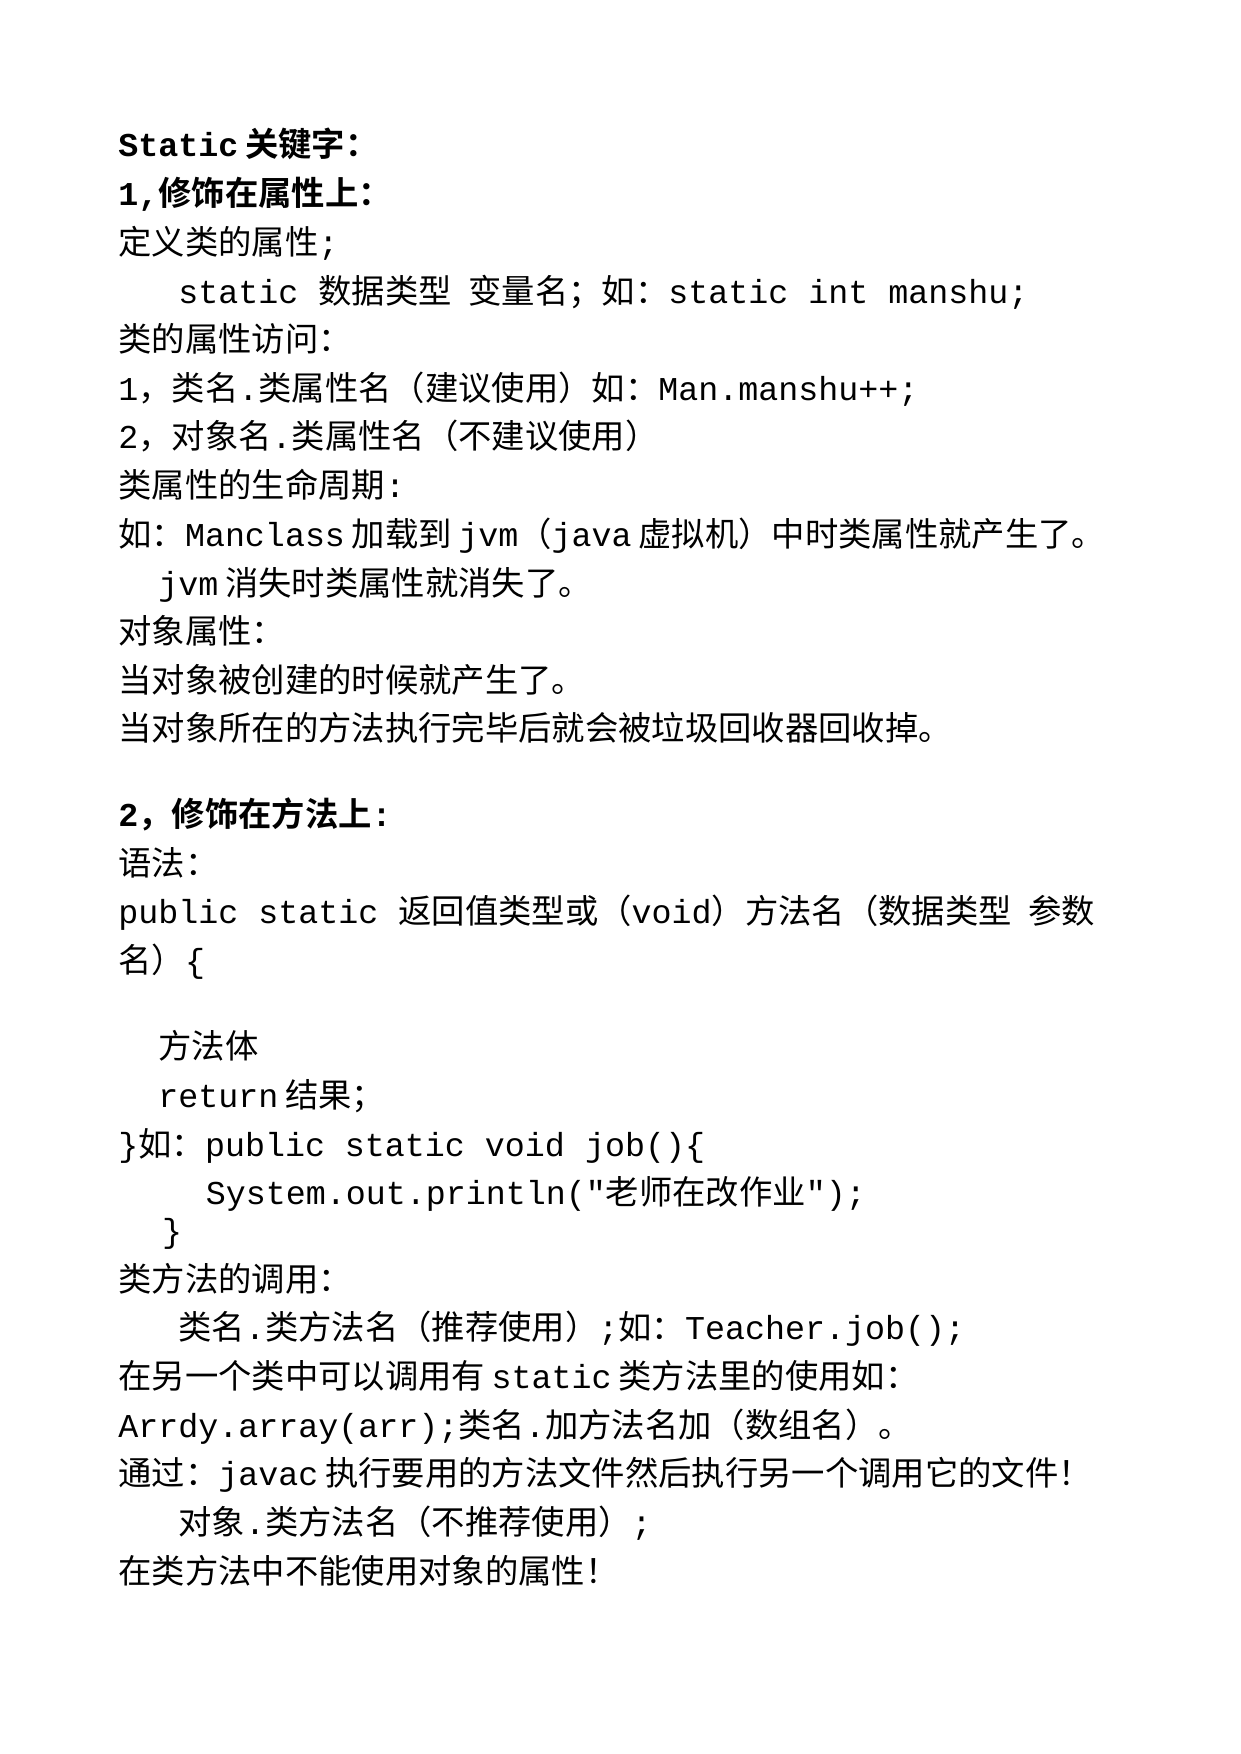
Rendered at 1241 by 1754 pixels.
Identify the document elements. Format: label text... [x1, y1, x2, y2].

text 定义类的属性; [118, 216, 1122, 264]
text }如：public static void job(){ [118, 1117, 1122, 1166]
text 2，对象名.类属性名（不建议使用） [118, 410, 1122, 459]
text 类名.类方法名（推荐使用）;如：Teacher.job(); [118, 1301, 1122, 1350]
text 方法体 [118, 1020, 1122, 1069]
text 类的属性访问： [118, 313, 1122, 361]
text 类属性的生命周期: [118, 459, 1122, 508]
text 语法： [118, 836, 1122, 884]
text Static关键字： [118, 118, 1122, 167]
text 如：Manclass加载到jvm（java虚拟机）中时类属性就产生了。 [118, 508, 1122, 556]
text 对象属性： [118, 605, 1122, 653]
text 当对象被创建的时候就产生了。 [118, 653, 1122, 702]
text 当对象所在的方法执行完毕后就会被垃圾回收器回收掉。 [118, 702, 1122, 750]
text 类方法的调用： [118, 1253, 1122, 1301]
text 2，修饰在方法上: [118, 788, 1122, 836]
text 对象.类方法名（不推荐使用）; [118, 1496, 1122, 1545]
text 1，类名.类属性名（建议使用）如：Man.manshu++; [118, 361, 1122, 410]
text return结果； [118, 1069, 1122, 1117]
text 在另一个类中可以调用有static类方法里的使用如：Arrdy.array(arr);类名.加方法名加（数组名）。 [118, 1350, 1122, 1447]
text 1,修饰在属性上： [118, 167, 1122, 216]
text 通过：javac执行要用的方法文件然后执行另一个调用它的文件！ [118, 1447, 1122, 1496]
text public static 返回值类型或（void）方法名（数据类型 参数名）{ [118, 884, 1122, 982]
text 在类方法中不能使用对象的属性！ [118, 1545, 1122, 1593]
text jvm消失时类属性就消失了。 [118, 556, 1122, 605]
text static 数据类型 变量名；如：static int manshu; [118, 264, 1122, 313]
text } [118, 1215, 1122, 1253]
text System.out.println("老师在改作业"); [118, 1166, 1122, 1215]
